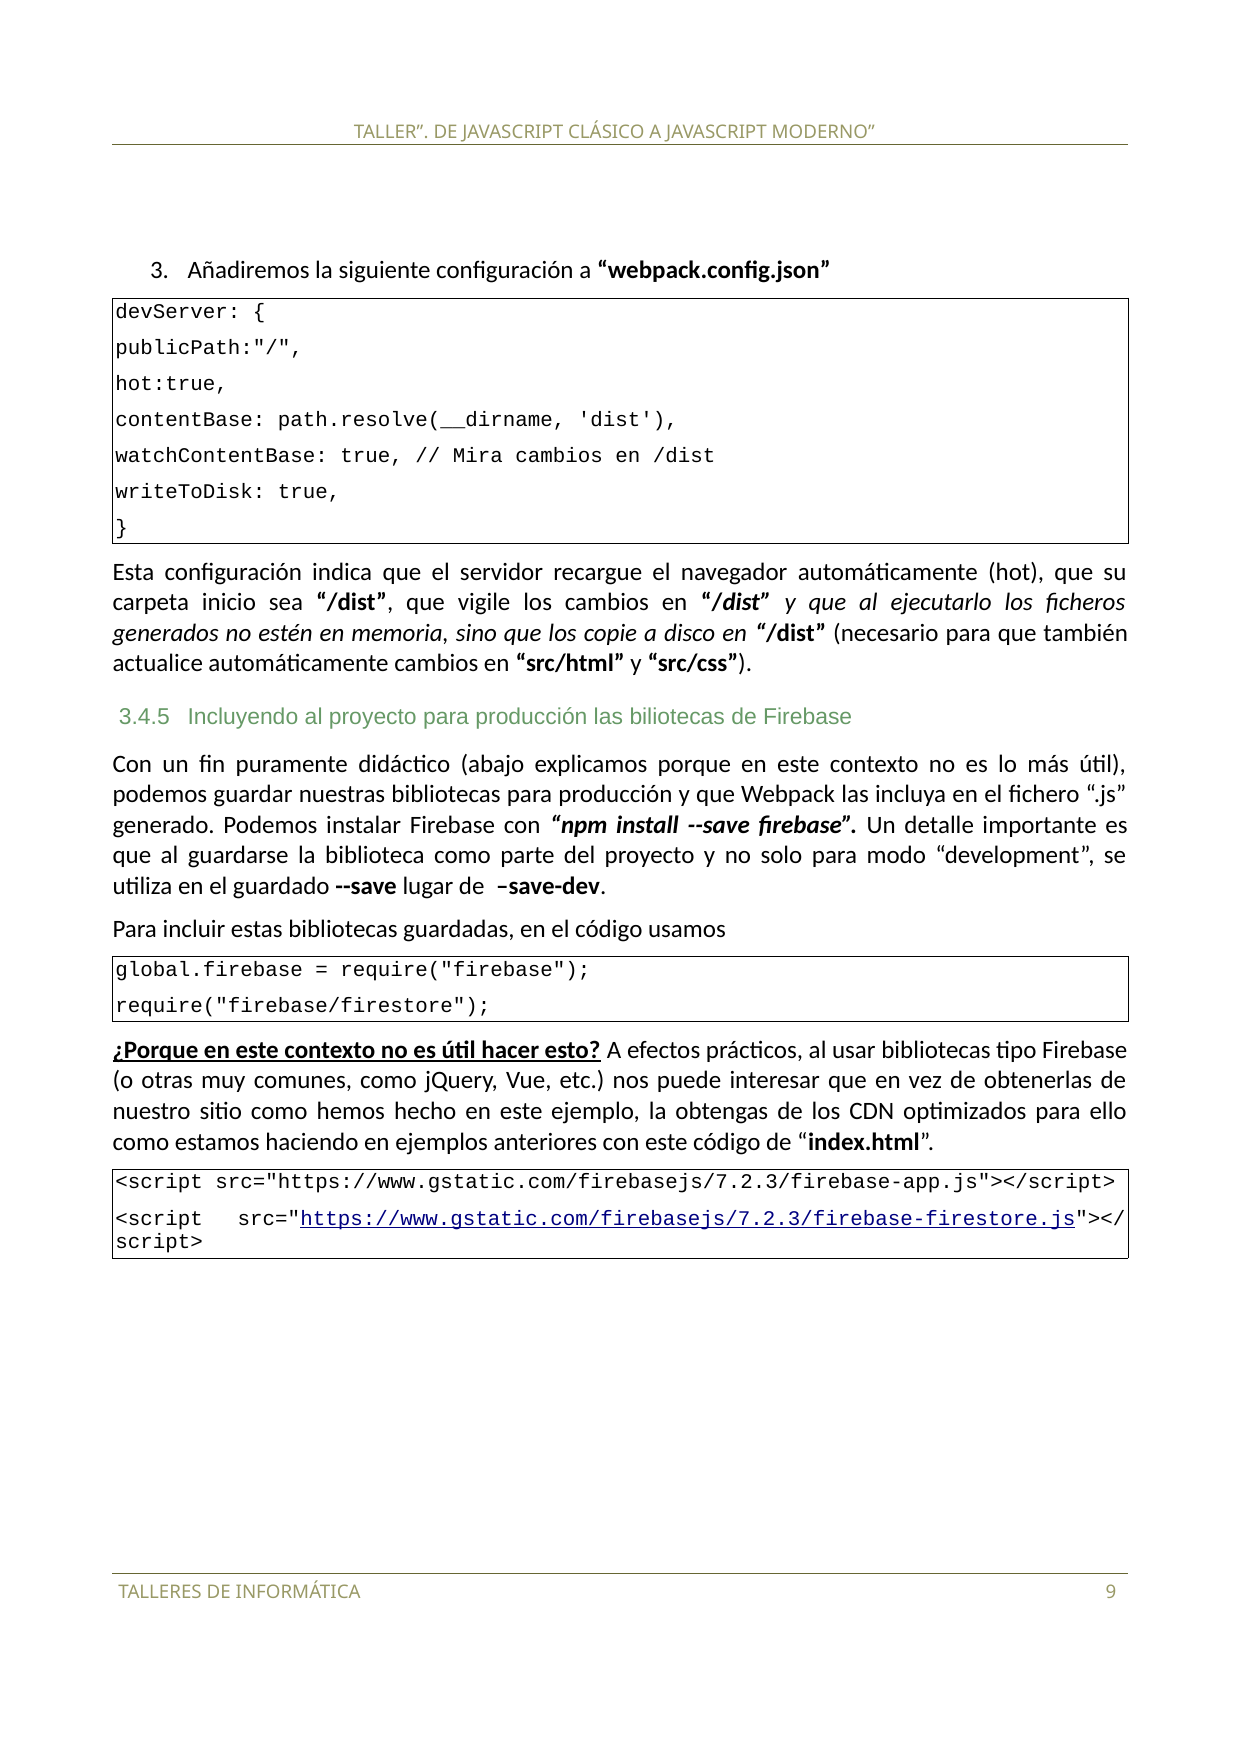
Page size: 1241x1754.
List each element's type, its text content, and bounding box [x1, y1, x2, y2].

text <script src="https://www.gstatic.com/firebasejs/7.2.3/firebase-firestore.js"></script> [113, 1204, 1128, 1258]
text hot:true, [113, 370, 1128, 396]
text Para incluir estas bibliotecas guardadas, en el código usamos [112, 913, 1128, 943]
text global.firebase = require("firebase"); [113, 957, 1128, 983]
text contentBase: path.resolve(__dirname, 'dist'), [113, 406, 1128, 432]
text publicPath:"/", [113, 334, 1128, 360]
text } [113, 514, 1128, 543]
text devServer: { [113, 299, 1128, 324]
text <script src="https://www.gstatic.com/firebasejs/7.2.3/firebase-app.js"></script> [113, 1170, 1128, 1195]
text watchContentBase: true, // Mira cambios en /dist [113, 442, 1128, 468]
text Con un fin puramente didáctico (abajo explicamos porque en este contexto no es lo más útil), podemos guardar nuestras bibliotecas para producción y que Webpack las incluya en el fichero “.js” generado. Podemos instalar Firebase con “npm install --save firebase”. Un detalle importante es que al guardarse la biblioteca como parte del proyecto y no solo para modo “development”, se utiliza en el guardado --save lugar de –save-dev. [112, 748, 1128, 901]
subtitle Incluyendo al proyecto para producción las biliotecas de Firebase [112, 703, 1128, 730]
text require("firebase/firestore"); [113, 992, 1128, 1021]
text Esta configuración indica que el servidor recargue el navegador automáticamente (hot), que su carpeta inicio sea “/dist”, que vigile los cambios en “/dist” y que al ejecutarlo los ficheros generados no estén en memoria, sino que los copie a disco en “/dist” (necesario para que también actualice automáticamente cambios en “src/html” y “src/css”). [112, 556, 1128, 678]
list Añadiremos la siguiente configuración a “webpack.config.json” [150, 255, 1128, 285]
text writeToDisk: true, [113, 478, 1128, 504]
text ¿Porque en este contexto no es útil hacer esto? A efectos prácticos, al usar bibliotecas tipo Firebase (o otras muy comunes, como jQuery, Vue, etc.) nos puede interesar que en vez de obtenerlas de nuestro sitio como hemos hecho en este ejemplo, la obtengas de los CDN optimizados para ello como estamos haciendo en ejemplos anteriores con este código de “index.html”. [112, 1034, 1128, 1156]
